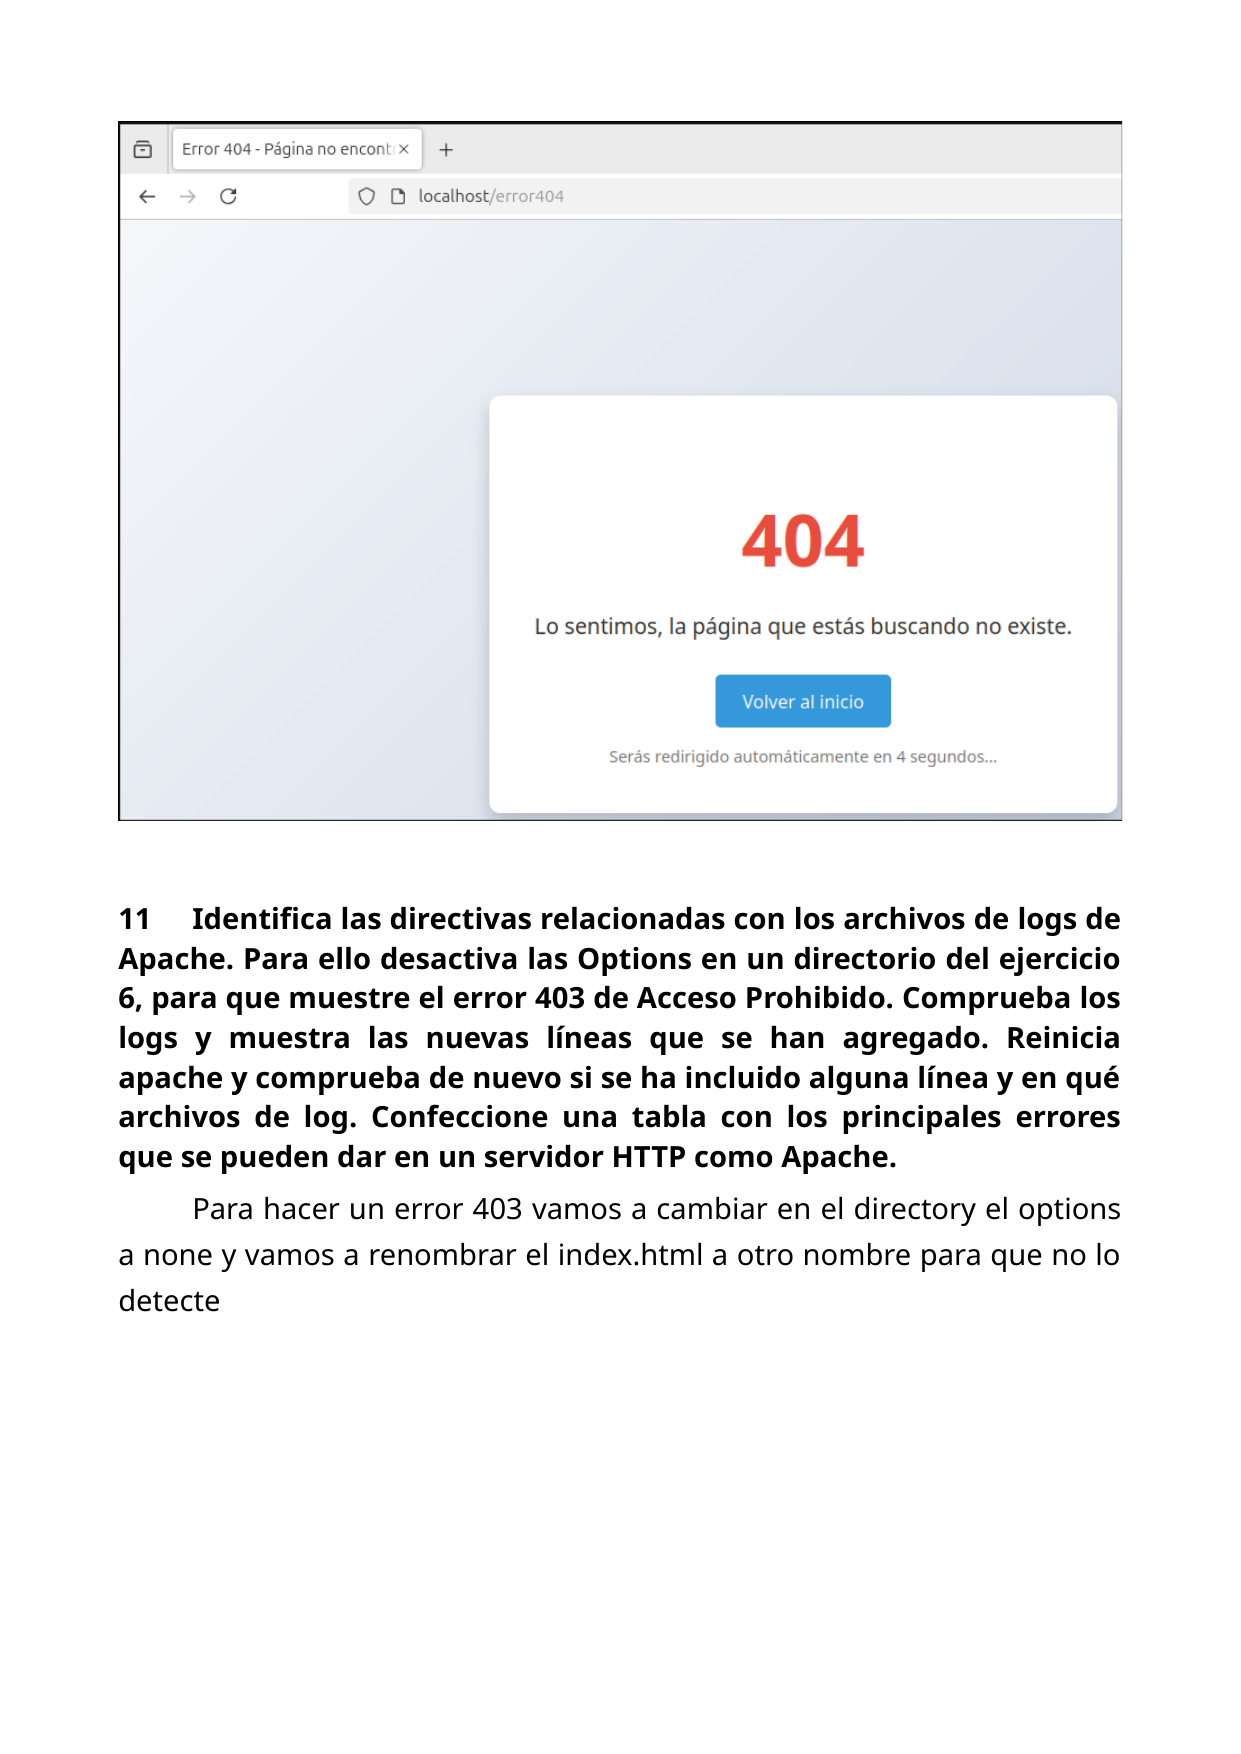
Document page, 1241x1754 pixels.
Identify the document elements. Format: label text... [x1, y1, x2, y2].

subtitle Identifica las directivas relacionadas con los archivos de logs de Apache. Para ello desactiva las Options en un directorio del ejercicio 6, para que muestre el error 403 de Acceso Prohibido. Comprueba los logs y muestra las nuevas líneas que se han agregado. Reinicia apache y comprueba de nuevo si se ha incluido alguna línea y en qué archivos de log. Confeccione una tabla con los principales errores que se pueden dar en un servidor HTTP como Apache. [118, 898, 1122, 1176]
text Para hacer un error 403 vamos a cambiar en el directory el options a none y vamos a renombrar el index.html a otro nombre para que no lo detecte [118, 1188, 1122, 1319]
picture [118, 121, 1123, 821]
